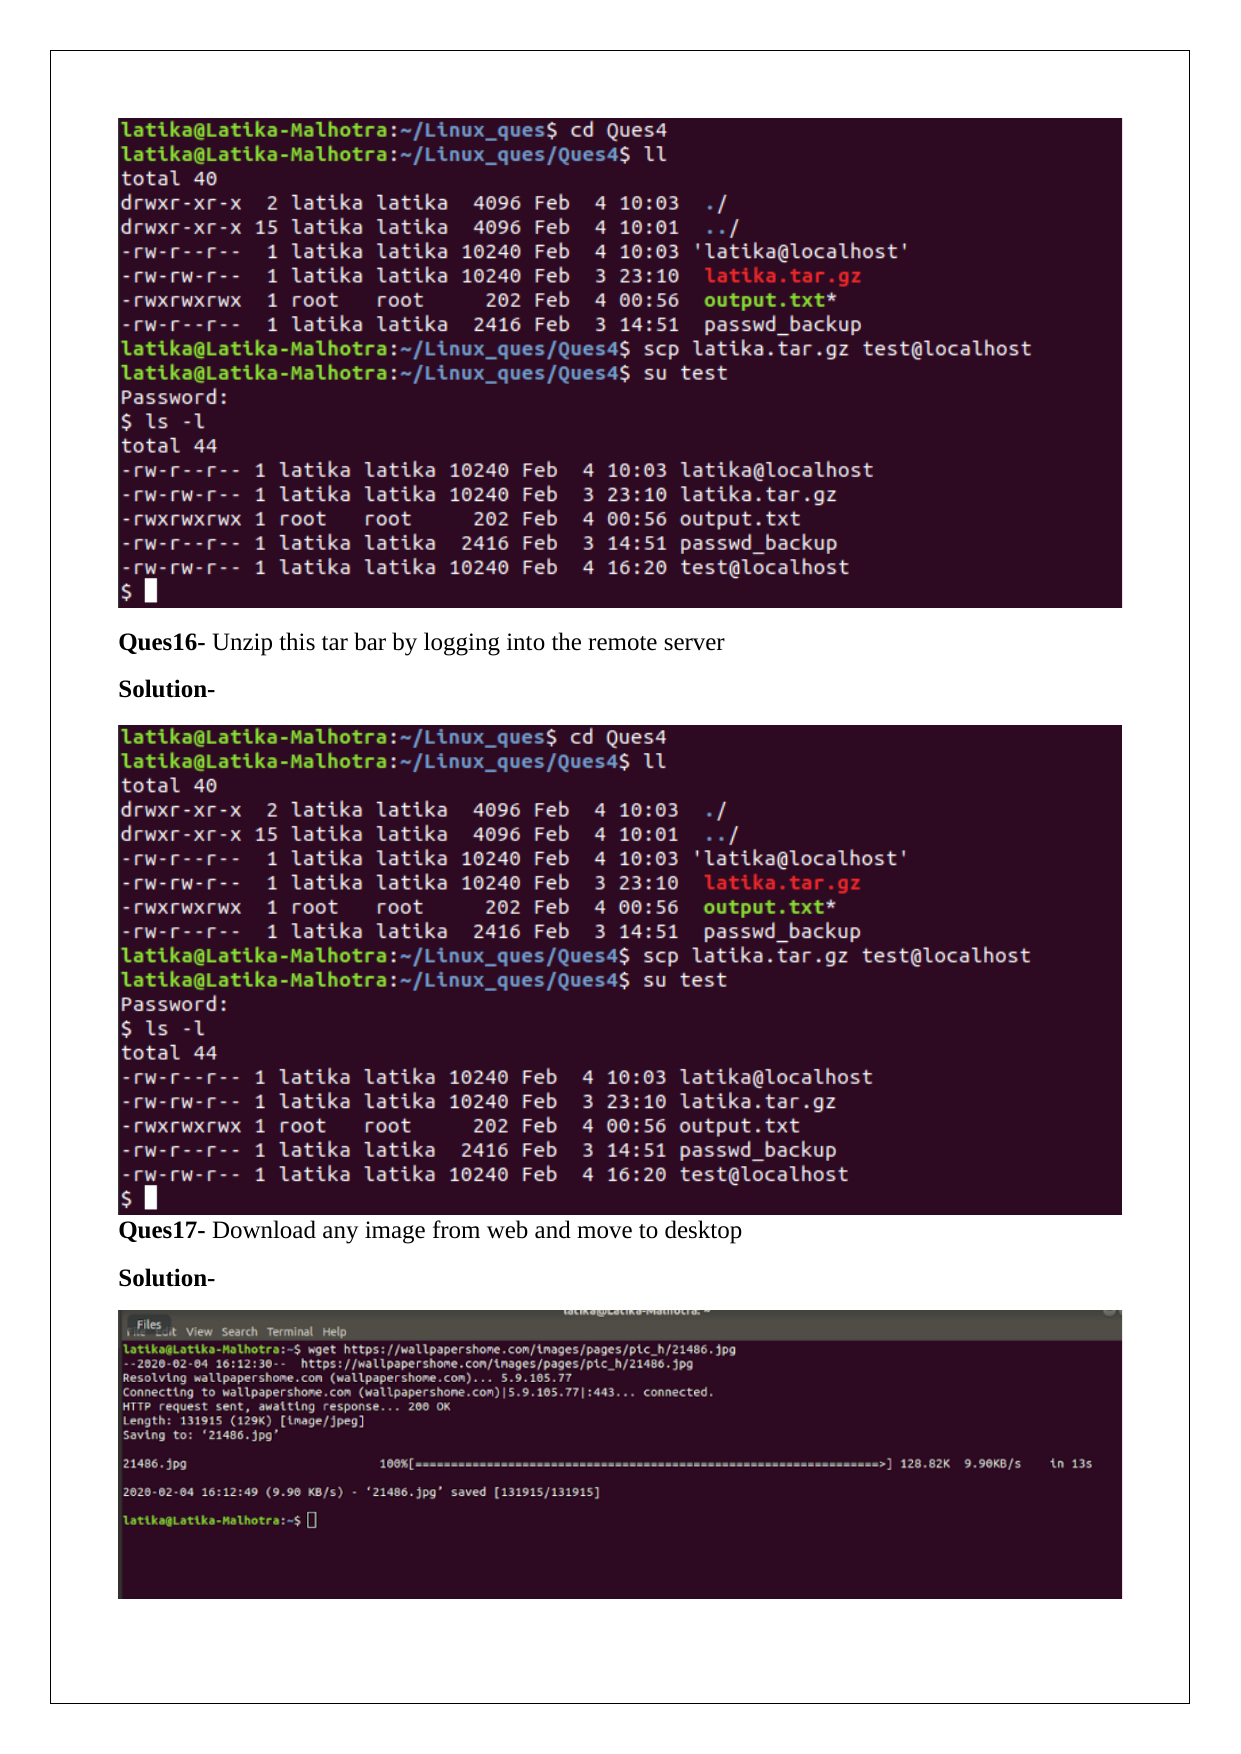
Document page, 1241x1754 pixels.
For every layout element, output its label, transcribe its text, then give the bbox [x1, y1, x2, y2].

text Solution- [118, 1263, 1122, 1291]
text Ques16- Unzip this tar bar by logging into the remote server [118, 627, 1122, 656]
text Ques17- Download any image from web and move to desktop [118, 1215, 1122, 1244]
text Solution- [118, 674, 1122, 703]
